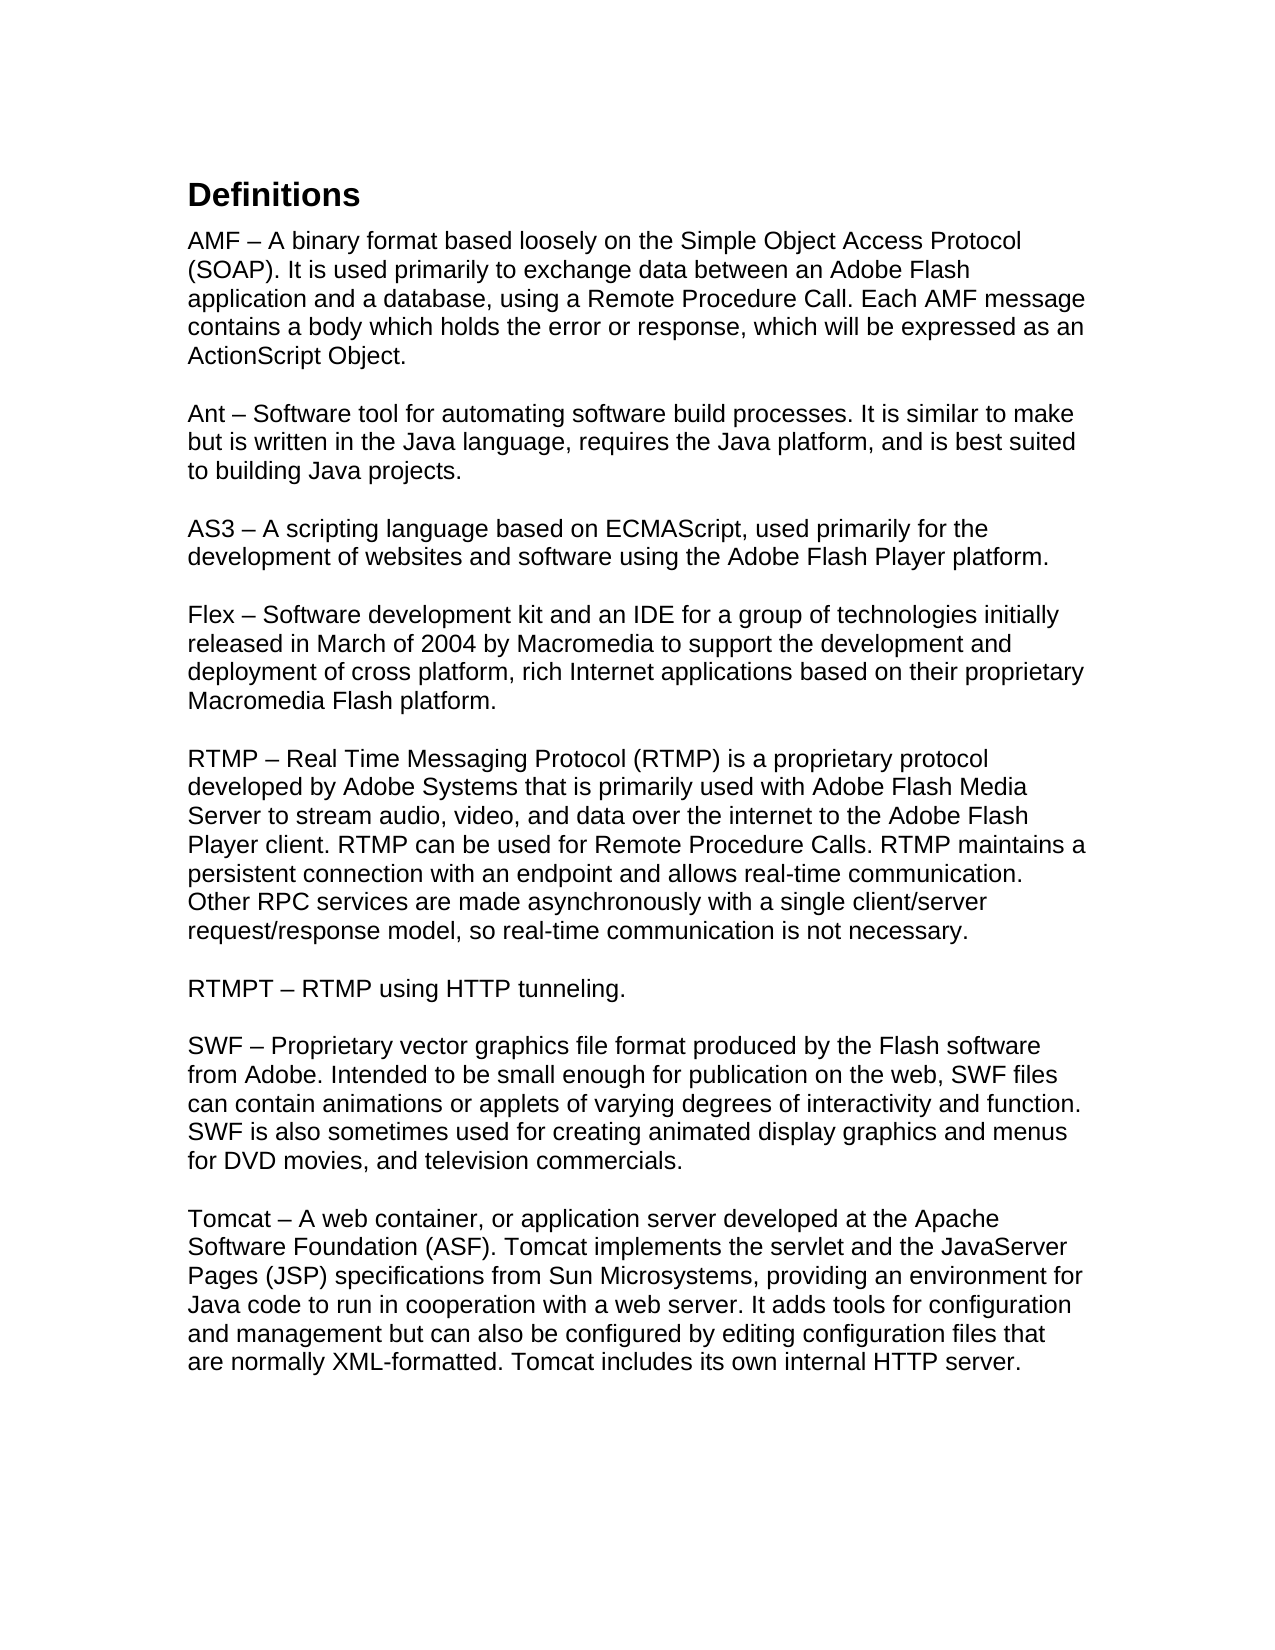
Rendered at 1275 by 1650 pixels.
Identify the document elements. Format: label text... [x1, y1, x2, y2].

text Flex – Software development kit and an IDE for a group of technologies initially released in March of 2004 by Macromedia to support the development and deployment of cross platform, rich Internet applications based on their proprietary Macromedia Flash platform. [187, 600, 1087, 715]
text AMF – A binary format based loosely on the Simple Object Access Protocol (SOAP). It is used primarily to exchange data between an Adobe Flash application and a database, using a Remote Procedure Call. Each AMF message contains a body which holds the error or response, which will be expressed as an ActionScript Object. [187, 226, 1087, 370]
subtitle Definitions [187, 175, 1087, 214]
text SWF – Proprietary vector graphics file format produced by the Flash software from Adobe. Intended to be small enough for publication on the web, SWF files can contain animations or applets of varying degrees of interactivity and function. SWF is also sometimes used for creating animated display graphics and menus for DVD movies, and television commercials. [187, 1031, 1087, 1175]
text Tomcat – A web container, or application server developed at the Apache Software Foundation (ASF). Tomcat implements the servlet and the JavaServer Pages (JSP) specifications from Sun Microsystems, providing an environment for Java code to run in cooperation with a web server. It adds tools for configuration and management but can also be configured by editing configuration files that are normally XML-formatted. Tomcat includes its own internal HTTP server. [187, 1204, 1087, 1376]
text Ant – Software tool for automating software build processes. It is similar to make but is written in the Java language, requires the Java platform, and is best suited to building Java projects. [187, 399, 1087, 485]
text RTMP – Real Time Messaging Protocol (RTMP) is a proprietary protocol developed by Adobe Systems that is primarily used with Adobe Flash Media Server to stream audio, video, and data over the internet to the Adobe Flash Player client. RTMP can be used for Remote Procedure Calls. RTMP maintains a persistent connection with an endpoint and allows real-time communication. Other RPC services are made asynchronously with a single client/server request/response model, so real-time communication is not necessary. [187, 744, 1087, 945]
text AS3 – A scripting language based on ECMAScript, used primarily for the development of websites and software using the Adobe Flash Player platform. [187, 514, 1087, 571]
text RTMPT – RTMP using HTTP tunneling. [187, 974, 1087, 1002]
